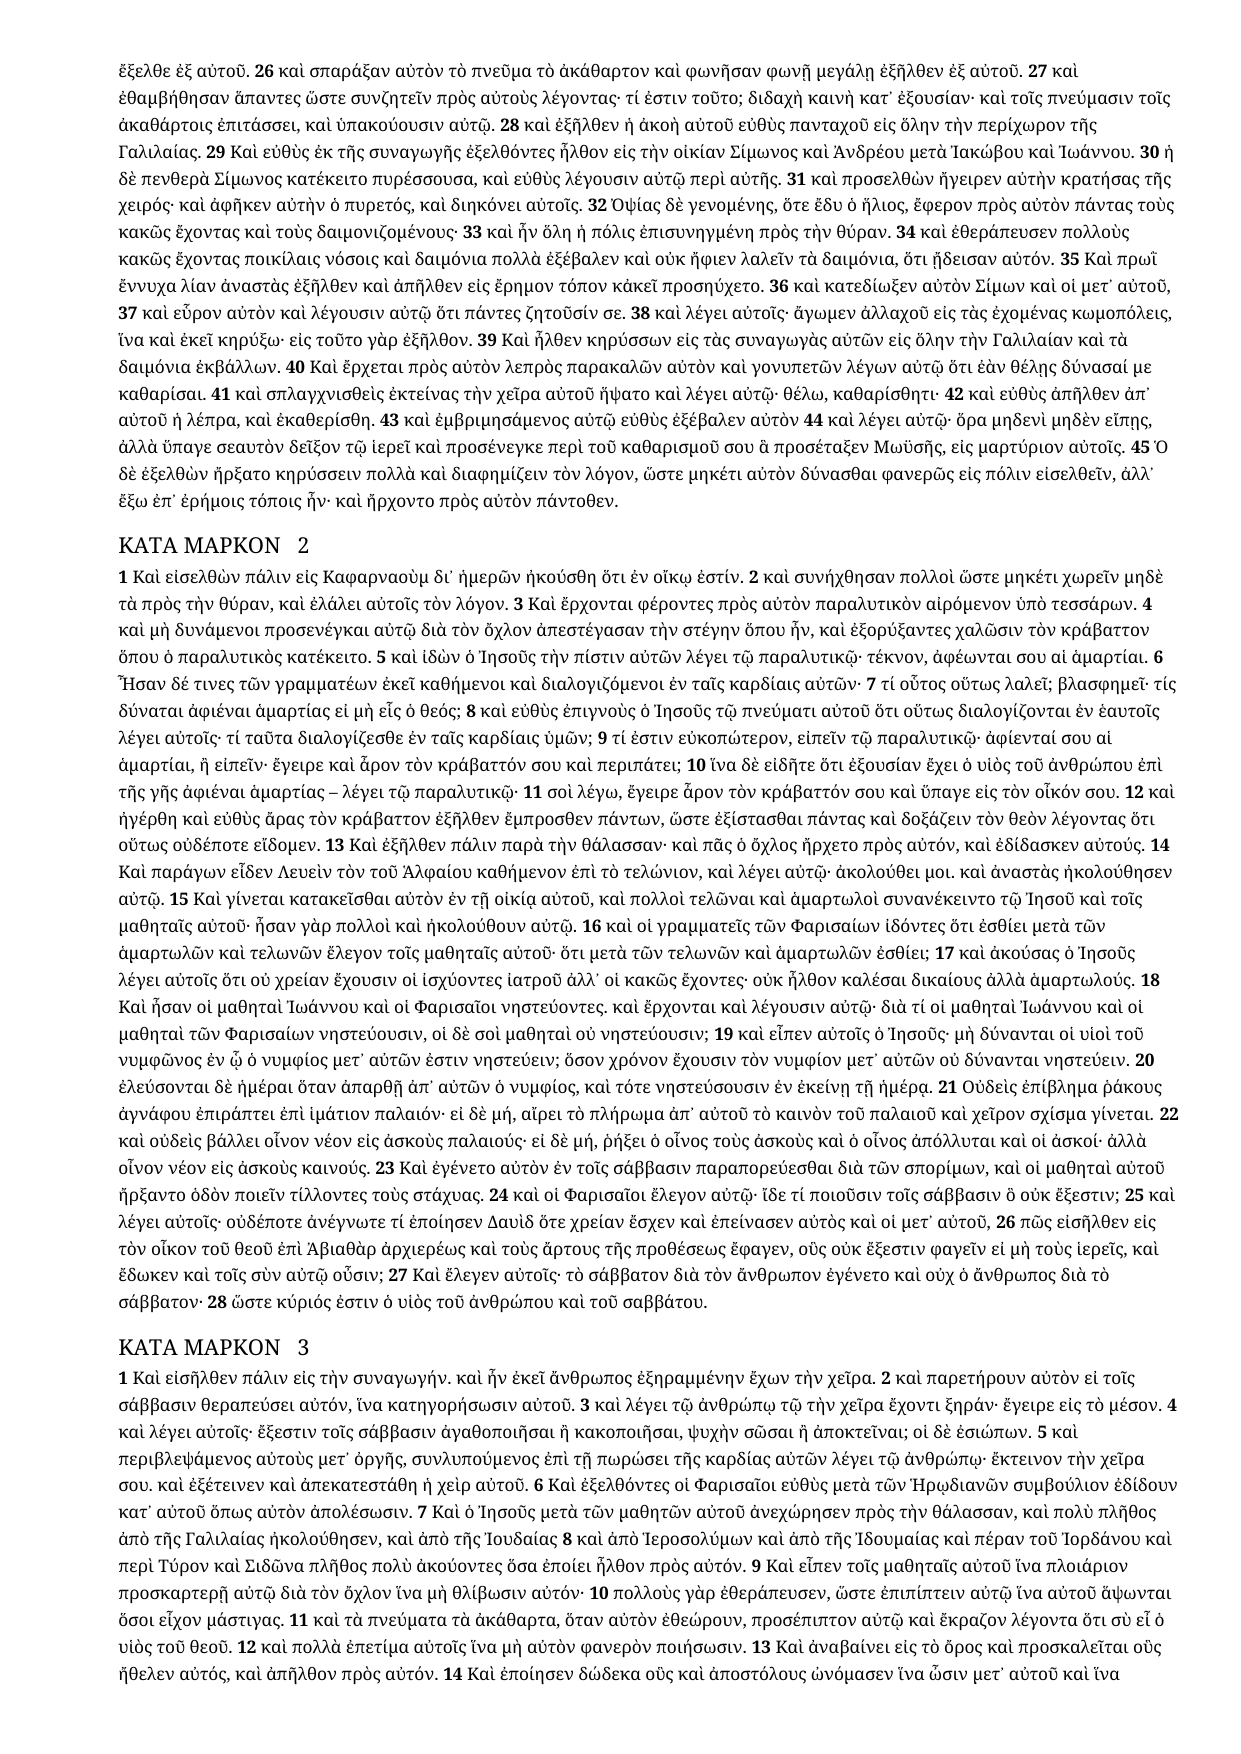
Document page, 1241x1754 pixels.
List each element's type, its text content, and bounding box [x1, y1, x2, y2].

text 1 Καὶ εἰσῆλθεν πάλιν εἰς τὴν συναγωγήν. καὶ ἦν ἐκεῖ ἄνθρωπος ἐξηραμμένην ἔχων τὴν χεῖρα. 2 καὶ παρετήρουν αὐτὸν εἰ τοῖς σάββασιν θεραπεύσει αὐτόν, ἵνα κατηγορήσωσιν αὐτοῦ. 3 καὶ λέγει τῷ ἀνθρώπῳ τῷ τὴν χεῖρα ἔχοντι ξηράν· ἔγειρε εἰς τὸ μέσον. 4 καὶ λέγει αὐτοῖς· ἔξεστιν τοῖς σάββασιν ἀγαθοποιῆσαι ἢ κακοποιῆσαι, ψυχὴν σῶσαι ἢ ἀποκτεῖναι; οἱ δὲ ἐσιώπων. 5 καὶ περιβλεψάμενος αὐτοὺς μετ᾽ ὀργῆς, συνλυπούμενος ἐπὶ τῇ πωρώσει τῆς καρδίας αὐτῶν λέγει τῷ ἀνθρώπῳ· ἔκτεινον τὴν χεῖρα σου. καὶ ἐξέτεινεν καὶ ἀπεκατεστάθη ἡ χεὶρ αὐτοῦ. 6 Καὶ ἐξελθόντες οἱ Φαρισαῖοι εὐθὺς μετὰ τῶν Ἡρῳδιανῶν συμβούλιον ἐδίδουν κατ᾽ αὐτοῦ ὅπως αὐτὸν ἀπολέσωσιν. 7 Καὶ ὁ Ἰησοῦς μετὰ τῶν μαθητῶν αὐτοῦ ἀνεχώρησεν πρὸς τὴν θάλασσαν, καὶ πολὺ πλῆθος ἀπὸ τῆς Γαλιλαίας ἠκολούθησεν, καὶ ἀπὸ τῆς Ἰουδαίας 8 καὶ ἀπὸ Ἱεροσολύμων καὶ ἀπὸ τῆς Ἰδουμαίας καὶ πέραν τοῦ Ἰορδάνου καὶ περὶ Τύρον καὶ Σιδῶνα πλῆθος πολὺ ἀκούοντες ὅσα ἐποίει ἦλθον πρὸς αὐτόν. 9 Καὶ εἶπεν τοῖς μαθηταῖς αὐτοῦ ἵνα πλοιάριον προσκαρτερῇ αὐτῷ διὰ τὸν ὄχλον ἵνα μὴ θλίβωσιν αὐτόν· 10 πολλοὺς γὰρ ἐθεράπευσεν, ὥστε ἐπιπίπτειν αὐτῷ ἵνα αὐτοῦ ἅψωνται ὅσοι εἶχον μάστιγας. 11 καὶ τὰ πνεύματα τὰ ἀκάθαρτα, ὅταν αὐτὸν ἐθεώρουν, προσέπιπτον αὐτῷ καὶ ἔκραζον λέγοντα ὅτι σὺ εἶ ὁ υἱὸς τοῦ θεοῦ. 12 καὶ πολλὰ ἐπετίμα αὐτοῖς ἵνα μὴ αὐτὸν φανερὸν ποιήσωσιν. 13 Καὶ ἀναβαίνει εἰς τὸ ὄρος καὶ προσκαλεῖται οὓς ἤθελεν αὐτός, καὶ ἀπῆλθον πρὸς αὐτόν. 14 Καὶ ἐποίησεν δώδεκα οὓς καὶ ἀποστόλους ὠνόμασεν ἵνα ὦσιν μετ᾽ αὐτοῦ καὶ ἵνα [118, 1366, 1181, 1685]
text 1 Καὶ εἰσελθὼν πάλιν εἰς Καφαρναοὺμ δι᾽ ἡμερῶν ἠκούσθη ὅτι ἐν οἴκῳ ἐστίν. 2 καὶ συνήχθησαν πολλοὶ ὥστε μηκέτι χωρεῖν μηδὲ τὰ πρὸς τὴν θύραν, καὶ ἐλάλει αὐτοῖς τὸν λόγον. 3 Καὶ ἔρχονται φέροντες πρὸς αὐτὸν παραλυτικὸν αἰρόμενον ὑπὸ τεσσάρων. 4 καὶ μὴ δυνάμενοι προσενέγκαι αὐτῷ διὰ τὸν ὄχλον ἀπεστέγασαν τὴν στέγην ὅπου ἦν, καὶ ἐξορύξαντες χαλῶσιν τὸν κράβαττον ὅπου ὁ παραλυτικὸς κατέκειτο. 5 καὶ ἰδὼν ὁ Ἰησοῦς τὴν πίστιν αὐτῶν λέγει τῷ παραλυτικῷ· τέκνον, ἀφέωνται σου αἱ ἁμαρτίαι. 6 Ἦσαν δέ τινες τῶν γραμματέων ἐκεῖ καθήμενοι καὶ διαλογιζόμενοι ἐν ταῖς καρδίαις αὐτῶν· 7 τί οὗτος οὕτως λαλεῖ; βλασφημεῖ· τίς δύναται ἀφιέναι ἁμαρτίας εἰ μὴ εἷς ὁ θεός; 8 καὶ εὐθὺς ἐπιγνοὺς ὁ Ἰησοῦς τῷ πνεύματι αὐτοῦ ὅτι οὕτως διαλογίζονται ἐν ἑαυτοῖς λέγει αὐτοῖς· τί ταῦτα διαλογίζεσθε ἐν ταῖς καρδίαις ὑμῶν; 9 τί ἐστιν εὐκοπώτερον, εἰπεῖν τῷ παραλυτικῷ· ἀφίενταί σου αἱ ἁμαρτίαι, ἢ εἰπεῖν· ἔγειρε καὶ ἆρον τὸν κράβαττόν σου καὶ περιπάτει; 10 ἵνα δὲ εἰδῆτε ὅτι ἐξουσίαν ἔχει ὁ υἱὸς τοῦ ἀνθρώπου ἐπὶ τῆς γῆς ἀφιέναι ἁμαρτίας – λέγει τῷ παραλυτικῷ· 11 σοὶ λέγω, ἔγειρε ἆρον τὸν κράβαττόν σου καὶ ὕπαγε εἰς τὸν οἶκόν σου. 12 καὶ ἠγέρθη καὶ εὐθὺς ἄρας τὸν κράβαττον ἐξῆλθεν ἔμπροσθεν πάντων, ὥστε ἐξίστασθαι πάντας καὶ δοξάζειν τὸν θεὸν λέγοντας ὅτι οὕτως οὐδέποτε εἴδομεν. 13 Καὶ ἐξῆλθεν πάλιν παρὰ τὴν θάλασσαν· καὶ πᾶς ὁ ὄχλος ἤρχετο πρὸς αὐτόν, καὶ ἐδίδασκεν αὐτούς. 14 Καὶ παράγων εἶδεν Λευεὶν τὸν τοῦ Ἁλφαίου καθήμενον ἐπὶ τὸ τελώνιον, καὶ λέγει αὐτῷ· ἀκολούθει μοι. καὶ ἀναστὰς ἠκολούθησεν αὐτῷ. 15 Καὶ γίνεται κατακεῖσθαι αὐτὸν ἐν τῇ οἰκίᾳ αὐτοῦ, καὶ πολλοὶ τελῶναι καὶ ἁμαρτωλοὶ συνανέκειντο τῷ Ἰησοῦ καὶ τοῖς μαθηταῖς αὐτοῦ· ἦσαν γὰρ πολλοὶ καὶ ἠκολούθουν αὐτῷ. 16 καὶ οἱ γραμματεῖς τῶν Φαρισαίων ἰδόντες ὅτι ἐσθίει μετὰ τῶν ἁμαρτωλῶν καὶ τελωνῶν ἔλεγον τοῖς μαθηταῖς αὐτοῦ· ὅτι μετὰ τῶν τελωνῶν καὶ ἁμαρτωλῶν ἐσθίει; 17 καὶ ἀκούσας ὁ Ἰησοῦς λέγει αὐτοῖς ὅτι οὐ χρείαν ἔχουσιν οἱ ἰσχύοντες ἰατροῦ ἀλλ᾽ οἱ κακῶς ἔχοντες· οὐκ ἦλθον καλέσαι δικαίους ἀλλὰ ἁμαρτωλούς. 18 Καὶ ἦσαν οἱ μαθηταὶ Ἰωάννου καὶ οἱ Φαρισαῖοι νηστεύοντες. καὶ ἔρχονται καὶ λέγουσιν αὐτῷ· διὰ τί οἱ μαθηταὶ Ἰωάννου καὶ οἱ μαθηταὶ τῶν Φαρισαίων νηστεύουσιν, οἱ δὲ σοὶ μαθηταὶ οὐ νηστεύουσιν; 19 καὶ εἶπεν αὐτοῖς ὁ Ἰησοῦς· μὴ δύνανται οἱ υἱοὶ τοῦ νυμφῶνος ἐν ᾧ ὁ νυμφίος μετ᾽ αὐτῶν ἐστιν νηστεύειν; ὅσον χρόνον ἔχουσιν τὸν νυμφίον μετ᾽ αὐτῶν οὐ δύνανται νηστεύειν. 20 ἐλεύσονται δὲ ἡμέραι ὅταν ἀπαρθῇ ἀπ᾽ αὐτῶν ὁ νυμφίος, καὶ τότε νηστεύσουσιν ἐν ἐκείνῃ τῇ ἡμέρᾳ. 21 Οὐδεὶς ἐπίβλημα ῥάκους ἀγνάφου ἐπιράπτει ἐπὶ ἱμάτιον παλαιόν· εἰ δὲ μή, αἴρει τὸ πλήρωμα ἀπ᾽ αὐτοῦ τὸ καινὸν τοῦ παλαιοῦ καὶ χεῖρον σχίσμα γίνεται. 22 καὶ οὐδεὶς βάλλει οἶνον νέον εἰς ἀσκοὺς παλαιούς· εἰ δὲ μή, ῥήξει ὁ οἶνος τοὺς ἀσκοὺς καὶ ὁ οἶνος ἀπόλλυται καὶ οἱ ἀσκοί· ἀλλὰ οἶνον νέον εἰς ἀσκοὺς καινούς. 23 Καὶ ἐγένετο αὐτὸν ἐν τοῖς σάββασιν παραπορεύεσθαι διὰ τῶν σπορίμων, καὶ οἱ μαθηταὶ αὐτοῦ ἤρξαντο ὁδὸν ποιεῖν τίλλοντες τοὺς στάχυας. 24 καὶ οἱ Φαρισαῖοι ἔλεγον αὐτῷ· ἴδε τί ποιοῦσιν τοῖς σάββασιν ὃ οὐκ ἔξεστιν; 25 καὶ λέγει αὐτοῖς· οὐδέποτε ἀνέγνωτε τί ἐποίησεν Δαυὶδ ὅτε χρείαν ἔσχεν καὶ ἐπείνασεν αὐτὸς καὶ οἱ μετ᾽ αὐτοῦ, 26 πῶς εἰσῆλθεν εἰς τὸν οἶκον τοῦ θεοῦ ἐπὶ Ἀβιαθὰρ ἀρχιερέως καὶ τοὺς ἄρτους τῆς προθέσεως ἔφαγεν, οὓς οὐκ ἔξεστιν φαγεῖν εἰ μὴ τοὺς ἱερεῖς, καὶ ἔδωκεν καὶ τοῖς σὺν αὐτῷ οὖσιν; 27 Καὶ ἔλεγεν αὐτοῖς· τὸ σάββατον διὰ τὸν ἄνθρωπον ἐγένετο καὶ οὐχ ὁ ἄνθρωπος διὰ τὸ σάββατον· 28 ὥστε κύριός ἐστιν ὁ υἱὸς τοῦ ἀνθρώπου καὶ τοῦ σαββάτου. [118, 565, 1181, 1314]
text ἔξελθε ἐξ αὐτοῦ. 26 καὶ σπαράξαν αὐτὸν τὸ πνεῦμα τὸ ἀκάθαρτον καὶ φωνῆσαν φωνῇ μεγάλῃ ἐξῆλθεν ἐξ αὐτοῦ. 27 καὶ ἐθαμβήθησαν ἅπαντες ὥστε συνζητεῖν πρὸς αὐτοὺς λέγοντας· τί ἐστιν τοῦτο; διδαχὴ καινὴ κατ᾽ ἐξουσίαν· καὶ τοῖς πνεύμασιν τοῖς ἀκαθάρτοις ἐπιτάσσει, καὶ ὑπακούουσιν αὐτῷ. 28 καὶ ἐξῆλθεν ἡ ἀκοὴ αὐτοῦ εὐθὺς πανταχοῦ εἰς ὅλην τὴν περίχωρον τῆς Γαλιλαίας. 29 Καὶ εὐθὺς ἐκ τῆς συναγωγῆς ἐξελθόντες ἦλθον εἰς τὴν οἰκίαν Σίμωνος καὶ Ἀνδρέου μετὰ Ἰακώβου καὶ Ἰωάννου. 30 ἡ δὲ πενθερὰ Σίμωνος κατέκειτο πυρέσσουσα, καὶ εὐθὺς λέγουσιν αὐτῷ περὶ αὐτῆς. 31 καὶ προσελθὼν ἤγειρεν αὐτὴν κρατήσας τῆς χειρός· καὶ ἀφῆκεν αὐτὴν ὁ πυρετός, καὶ διηκόνει αὐτοῖς. 32 Ὀψίας δὲ γενομένης, ὅτε ἔδυ ὁ ἥλιος, ἔφερον πρὸς αὐτὸν πάντας τοὺς κακῶς ἔχοντας καὶ τοὺς δαιμονιζομένους· 33 καὶ ἦν ὅλη ἡ πόλις ἐπισυνηγμένη πρὸς τὴν θύραν. 34 καὶ ἐθεράπευσεν πολλοὺς κακῶς ἔχοντας ποικίλαις νόσοις καὶ δαιμόνια πολλὰ ἐξέβαλεν καὶ οὐκ ἤφιεν λαλεῖν τὰ δαιμόνια, ὅτι ᾔδεισαν αὐτόν. 35 Καὶ πρωῒ ἔννυχα λίαν ἀναστὰς ἐξῆλθεν καὶ ἀπῆλθεν εἰς ἔρημον τόπον κἀκεῖ προσηύχετο. 36 καὶ κατεδίωξεν αὐτὸν Σίμων καὶ οἱ μετ᾽ αὐτοῦ, 37 καὶ εὗρον αὐτὸν καὶ λέγουσιν αὐτῷ ὅτι πάντες ζητοῦσίν σε. 38 καὶ λέγει αὐτοῖς· ἄγωμεν ἀλλαχοῦ εἰς τὰς ἐχομένας κωμοπόλεις, ἵνα καὶ ἐκεῖ κηρύξω· εἰς τοῦτο γὰρ ἐξῆλθον. 39 Καὶ ἦλθεν κηρύσσων εἰς τὰς συναγωγὰς αὐτῶν εἰς ὅλην τὴν Γαλιλαίαν καὶ τὰ δαιμόνια ἐκβάλλων. 40 Καὶ ἔρχεται πρὸς αὐτὸν λεπρὸς παρακαλῶν αὐτὸν καὶ γονυπετῶν λέγων αὐτῷ ὅτι ἐὰν θέλῃς δύνασαί με καθαρίσαι. 41 καὶ σπλαγχνισθεὶς ἐκτείνας τὴν χεῖρα αὐτοῦ ἥψατο καὶ λέγει αὐτῷ· θέλω, καθαρίσθητι· 42 καὶ εὐθὺς ἀπῆλθεν ἀπ᾽ αὐτοῦ ἡ λέπρα, καὶ ἐκαθερίσθη. 43 καὶ ἐμβριμησάμενος αὐτῷ εὐθὺς ἐξέβαλεν αὐτὸν 44 καὶ λέγει αὐτῷ· ὅρα μηδενὶ μηδὲν εἴπῃς, ἀλλὰ ὕπαγε σεαυτὸν δεῖξον τῷ ἱερεῖ καὶ προσένεγκε περὶ τοῦ καθαρισμοῦ σου ἃ προσέταξεν Μωϋσῆς, εἰς μαρτύριον αὐτοῖς. 45 Ὁ δὲ ἐξελθὼν ἤρξατο κηρύσσειν πολλὰ καὶ διαφημίζειν τὸν λόγον, ὥστε μηκέτι αὐτὸν δύνασθαι φανερῶς εἰς πόλιν εἰσελθεῖν, ἀλλ᾽ ἔξω ἐπ᾽ ἐρήμοις τόποις ἦν· καὶ ἤρχοντο πρὸς αὐτὸν πάντοθεν. [118, 59, 1181, 512]
text ΚΑΤΑ ΜΑΡΚΟΝ 2 [118, 531, 1181, 560]
text ΚΑΤΑ ΜΑΡΚΟΝ 3 [118, 1332, 1181, 1362]
